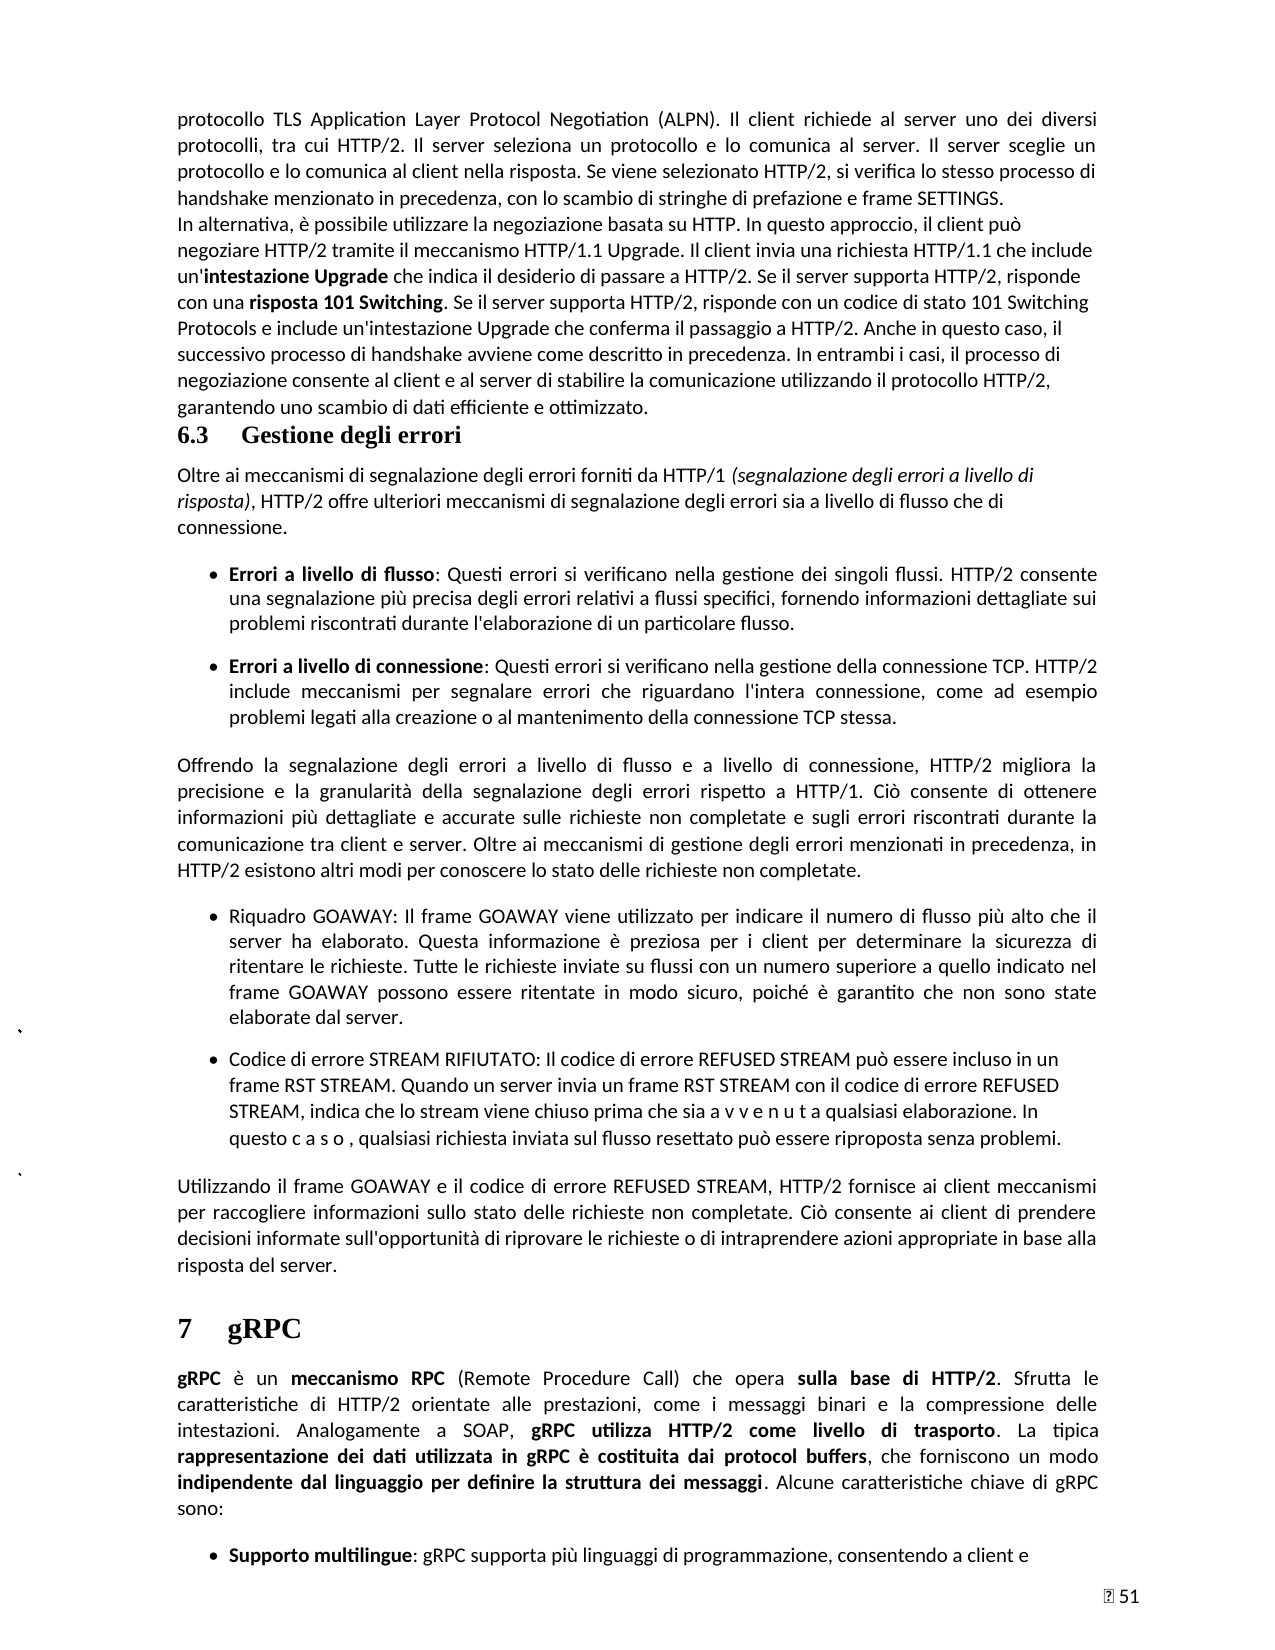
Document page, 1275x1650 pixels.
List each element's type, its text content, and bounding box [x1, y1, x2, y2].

text Oltre ai meccanismi di segnalazione degli errori forniti da HTTP/1 (segnalazione degli errori a livello di risposta), HTTP/2 offre ulteriori meccanismi di segnalazione degli errori sia a livello di flusso che di connessione. [177, 462, 1096, 540]
subtitle gRPC [177, 1311, 1139, 1345]
text In alternativa, è possibile utilizzare la negoziazione basata su HTTP. In questo approccio, il client può negoziare HTTP/2 tramite il meccanismo HTTP/1.1 Upgrade. Il client invia una richiesta HTTP/1.1 che include un'intestazione Upgrade che indica il desiderio di passare a HTTP/2. Se il server supporta HTTP/2, risponde con una risposta 101 Switching. Se il server supporta HTTP/2, risponde con un codice di stato 101 Switching Protocols e include un'intestazione Upgrade che conferma il passaggio a HTTP/2. Anche in questo caso, il successivo processo di handshake avviene come descritto in precedenza. In entrambi i casi, il processo di negoziazione consente al client e al server di stabilire la comunicazione utilizzando il protocollo HTTP/2, garantendo uno scambio di dati efficiente e ottimizzato. [177, 211, 1102, 419]
text protocollo TLS Application Layer Protocol Negotiation (ALPN). Il client richiede al server uno dei diversi protocolli, tra cui HTTP/2. Il server seleziona un protocollo e lo comunica al server. Il server sceglie un protocollo e lo comunica al client nella risposta. Se viene selezionato HTTP/2, si verifica lo stesso processo di handshake menzionato in precedenza, con lo scambio di stringhe di prefazione e frame SETTINGS. [177, 106, 1099, 210]
text Utilizzando il frame GOAWAY e il codice di errore REFUSED STREAM, HTTP/2 fornisce ai client meccanismi per raccogliere informazioni sullo stato delle richieste non completate. Ciò consente ai client di prendere decisioni informate sull'opportunità di riprovare le richieste o di intraprendere azioni appropriate in base alla risposta del server. [177, 1173, 1098, 1277]
text Offrendo la segnalazione degli errori a livello di flusso e a livello di connessione, HTTP/2 migliora la precisione e la granularità della segnalazione degli errori rispetto a HTTP/1. Ciò consente di ottenere informazioni più dettagliate e accurate sulle richieste non completate e sugli errori riscontrati durante la comunicazione tra client e server. Oltre ai meccanismi di gestione degli errori menzionati in precedenza, in HTTP/2 esistono altri modi per conoscere lo stato delle richieste non completate. [177, 752, 1098, 882]
text gRPC è un meccanismo RPC (Remote Procedure Call) che opera sulla base di HTTP/2. Sfrutta le caratteristiche di HTTP/2 orientate alle prestazioni, come i messaggi binari e la compressione delle intestazioni. Analogamente a SOAP, gRPC utilizza HTTP/2 come livello di trasporto. La tipica rappresentazione dei dati utilizzata in gRPC è costituita dai protocol buffers, che forniscono un modo indipendente dal linguaggio per definire la struttura dei messaggi. Alcune caratteristiche chiave di gRPC sono: [177, 1365, 1099, 1521]
list Errori a livello di connessione: Questi errori si verificano nella gestione della connessione TCP. HTTP/2 include meccanismi per segnalare errori che riguardano l'intera connessione, come ad esempio problemi legati alla creazione o al mantenimento della connessione TCP stessa. [208, 653, 1098, 729]
list Riquadro GOAWAY: Il frame GOAWAY viene utilizzato per indicare il numero di flusso più alto che il server ha elaborato. Questa informazione è preziosa per i client per determinare la sicurezza di ritentare le richieste. Tutte le richieste inviate su flussi con un numero superiore a quello indicato nel frame GOAWAY possono essere ritentate in modo sicuro, poiché è garantito che non sono state elaborate dal server. [208, 903, 1098, 1030]
subtitle Gestione degli errori [177, 420, 1139, 449]
list Supporto multilingue: gRPC supporta più linguaggi di programmazione, consentendo a client e [208, 1544, 1076, 1568]
list Errori a livello di flusso: Questi errori si verificano nella gestione dei singoli flussi. HTTP/2 consente una segnalazione più precisa degli errori relativi a flussi specifici, fornendo informazioni dettagliate sui problemi riscontrati durante l'elaborazione di un particolare flusso. [208, 561, 1098, 636]
list Codice di errore STREAM RIFIUTATO: Il codice di errore REFUSED STREAM può essere incluso in un frame RST STREAM. Quando un server invia un frame RST STREAM con il codice di errore REFUSED STREAM, indica che lo stream viene chiuso prima che sia a v v e n u t a qualsiasi elaborazione. In questo c a s o , qualsiasi richiesta inviata sul flusso resettato può essere riproposta senza problemi. [208, 1046, 1094, 1150]
